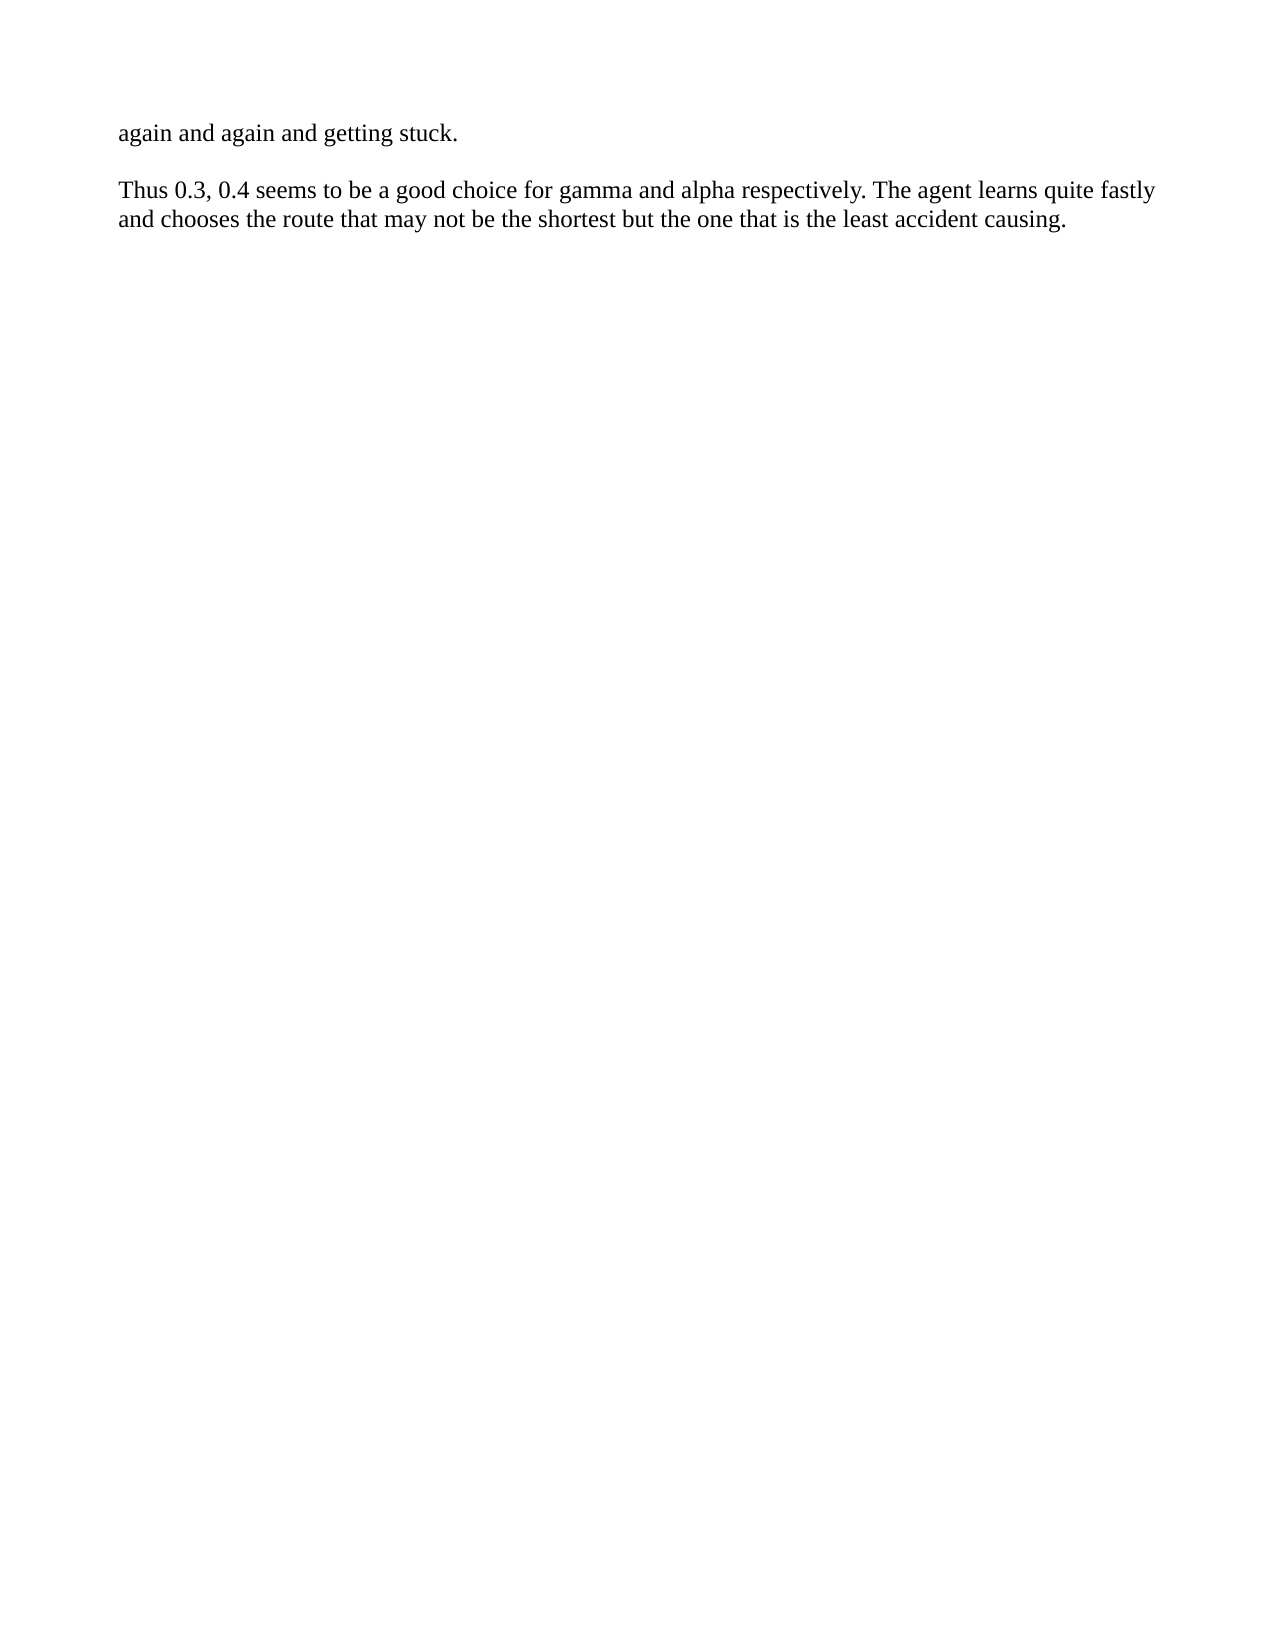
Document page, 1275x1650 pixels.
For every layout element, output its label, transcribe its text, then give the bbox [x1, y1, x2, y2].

text Thus 0.3, 0.4 seems to be a good choice for gamma and alpha respectively. The agent learns quite fastly and chooses the route that may not be the shortest but the one that is the least accident causing. [118, 176, 1157, 233]
text again and again and getting stuck. [118, 118, 1157, 147]
